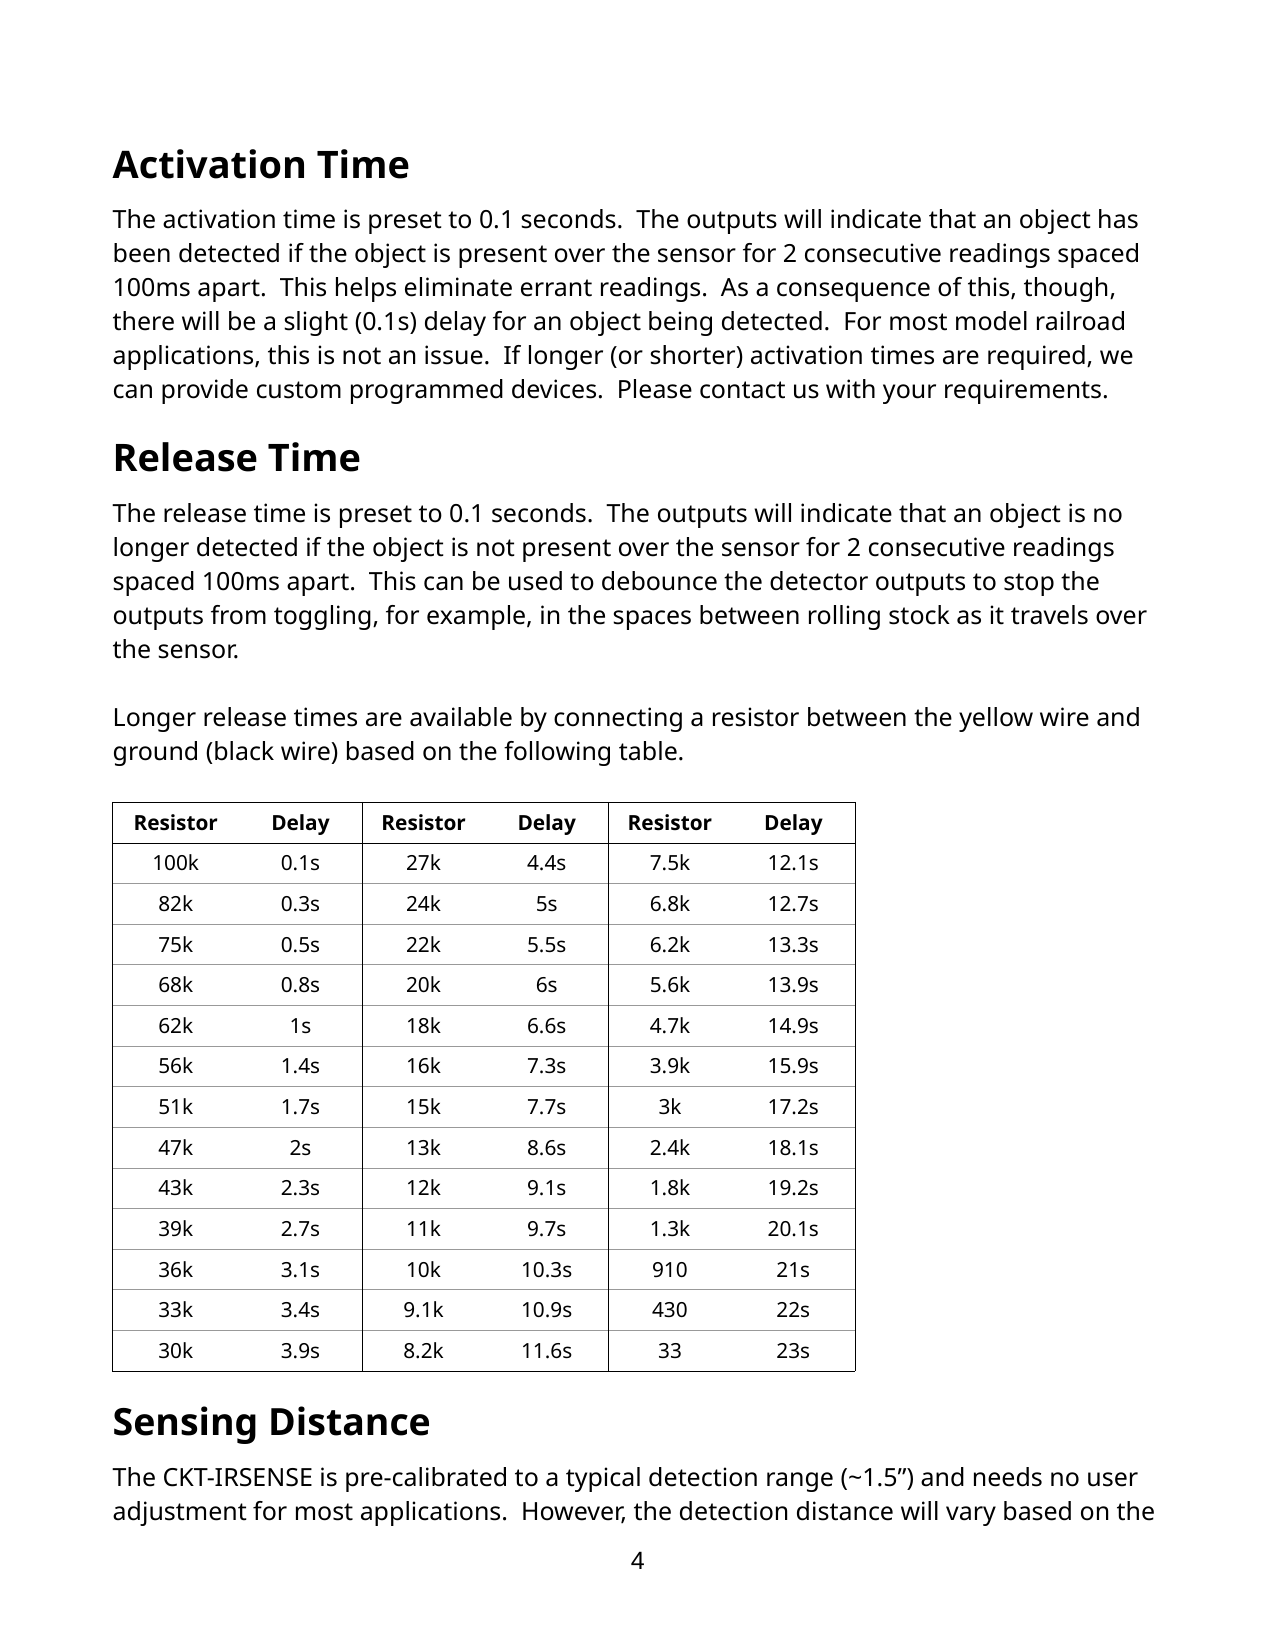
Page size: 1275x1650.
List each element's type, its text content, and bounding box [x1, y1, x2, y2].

table_cell 7.3s [485, 1047, 608, 1086]
table_cell 30k [113, 1331, 238, 1371]
table_cell 7.5k [609, 844, 731, 883]
table_cell 0.3s [239, 884, 362, 924]
table_cell 3.9k [609, 1047, 731, 1086]
table_cell 3k [609, 1087, 731, 1127]
text Longer release times are available by connecting a resistor between the yellow wire and ground (black wire) based on the following table. [112, 699, 1162, 768]
table_cell 24k [363, 884, 485, 924]
table_cell 19.2s [731, 1169, 855, 1208]
table_cell 7.7s [485, 1087, 608, 1127]
table_cell 6.8k [609, 884, 731, 924]
table_cell 8.2k [363, 1331, 485, 1371]
table_cell 62k [113, 1006, 238, 1046]
table_cell 27k [363, 844, 485, 883]
text The CKT-IRSENSE is pre-calibrated to a typical detection range (~1.5”) and needs no user adjustment for most applications. However, the detection distance will vary based on the [112, 1459, 1162, 1527]
table_header Delay [731, 803, 855, 842]
text The release time is preset to 0.1 seconds. The outputs will indicate that an object is no longer detected if the object is not present over the sensor for 2 consecutive readings spaced 100ms apart. This can be used to debounce the detector outputs to stop the outputs from toggling, for example, in the spaces between rolling stock as it travels over the sensor. [112, 495, 1162, 666]
table_cell 12.7s [731, 884, 855, 924]
table_cell 100k [113, 844, 238, 883]
table_cell 15.9s [731, 1047, 855, 1086]
table_cell 47k [113, 1128, 238, 1167]
table_cell 12k [363, 1169, 485, 1208]
subtitle Sensing Distance [112, 1396, 1162, 1447]
table_cell 3.1s [239, 1250, 362, 1289]
table_cell 4.4s [485, 844, 608, 883]
subtitle Activation Time [112, 137, 1162, 189]
table_cell 5.6k [609, 965, 731, 1005]
table_cell 18.1s [731, 1128, 855, 1167]
table_cell 2.4k [609, 1128, 731, 1167]
table_cell 13k [363, 1128, 485, 1167]
table_cell 15k [363, 1087, 485, 1127]
table_cell 39k [113, 1209, 238, 1249]
table_cell 1.3k [609, 1209, 731, 1249]
table_cell 21s [731, 1250, 855, 1289]
table_cell 20k [363, 965, 485, 1005]
table_cell 20.1s [731, 1209, 855, 1249]
table_header Delay [485, 803, 608, 842]
table_cell 3.4s [239, 1290, 362, 1330]
table_cell 0.5s [239, 925, 362, 964]
table_cell 0.8s [239, 965, 362, 1005]
table_cell 1.8k [609, 1169, 731, 1208]
table_cell 2.7s [239, 1209, 362, 1249]
table_cell 10k [363, 1250, 485, 1289]
table_cell 10.9s [485, 1290, 608, 1330]
table_cell 6.2k [609, 925, 731, 964]
table_cell 11k [363, 1209, 485, 1249]
table_cell 51k [113, 1087, 238, 1127]
table_cell 6s [485, 965, 608, 1005]
table_cell 6.6s [485, 1006, 608, 1046]
table_cell 1.4s [239, 1047, 362, 1086]
table_cell 56k [113, 1047, 238, 1086]
table_cell 0.1s [239, 844, 362, 883]
table_cell 16k [363, 1047, 485, 1086]
table_cell 43k [113, 1169, 238, 1208]
table_cell 22s [731, 1290, 855, 1330]
table_cell 36k [113, 1250, 238, 1289]
table_cell 430 [609, 1290, 731, 1330]
table_cell 10.3s [485, 1250, 608, 1289]
table_cell 1s [239, 1006, 362, 1046]
table_cell 5.5s [485, 925, 608, 964]
table_header Delay [239, 803, 362, 842]
table_cell 910 [609, 1250, 731, 1289]
table_cell 5s [485, 884, 608, 924]
subtitle Release Time [112, 431, 1162, 483]
table_cell 3.9s [239, 1331, 362, 1371]
table_header Resistor [609, 803, 731, 842]
table_cell 9.7s [485, 1209, 608, 1249]
table_cell 1.7s [239, 1087, 362, 1127]
table_header Resistor [113, 803, 238, 842]
table_cell 13.9s [731, 965, 855, 1005]
table_cell 12.1s [731, 844, 855, 883]
table_cell 2s [239, 1128, 362, 1167]
table_cell 17.2s [731, 1087, 855, 1127]
table_cell 33 [609, 1331, 731, 1371]
table_cell 75k [113, 925, 238, 964]
table_cell 13.3s [731, 925, 855, 964]
table_cell 14.9s [731, 1006, 855, 1046]
table_cell 8.6s [485, 1128, 608, 1167]
table_cell 4.7k [609, 1006, 731, 1046]
table_cell 33k [113, 1290, 238, 1330]
table_cell 68k [113, 965, 238, 1005]
table_cell 2.3s [239, 1169, 362, 1208]
table_cell 9.1s [485, 1169, 608, 1208]
table_cell 11.6s [485, 1331, 608, 1371]
table_cell 23s [731, 1331, 855, 1371]
table_cell 82k [113, 884, 238, 924]
table_cell 9.1k [363, 1290, 485, 1330]
table_cell 18k [363, 1006, 485, 1046]
table_cell 22k [363, 925, 485, 964]
table_header Resistor [363, 803, 485, 842]
text The activation time is preset to 0.1 seconds. The outputs will indicate that an object has been detected if the object is present over the sensor for 2 consecutive readings spaced 100ms apart. This helps eliminate errant readings. As a consequence of this, though, there will be a slight (0.1s) delay for an object being detected. For most model railroad applications, this is not an issue. If longer (or shorter) activation times are required, we can provide custom programmed devices. Please contact us with your requirements. [112, 202, 1162, 406]
